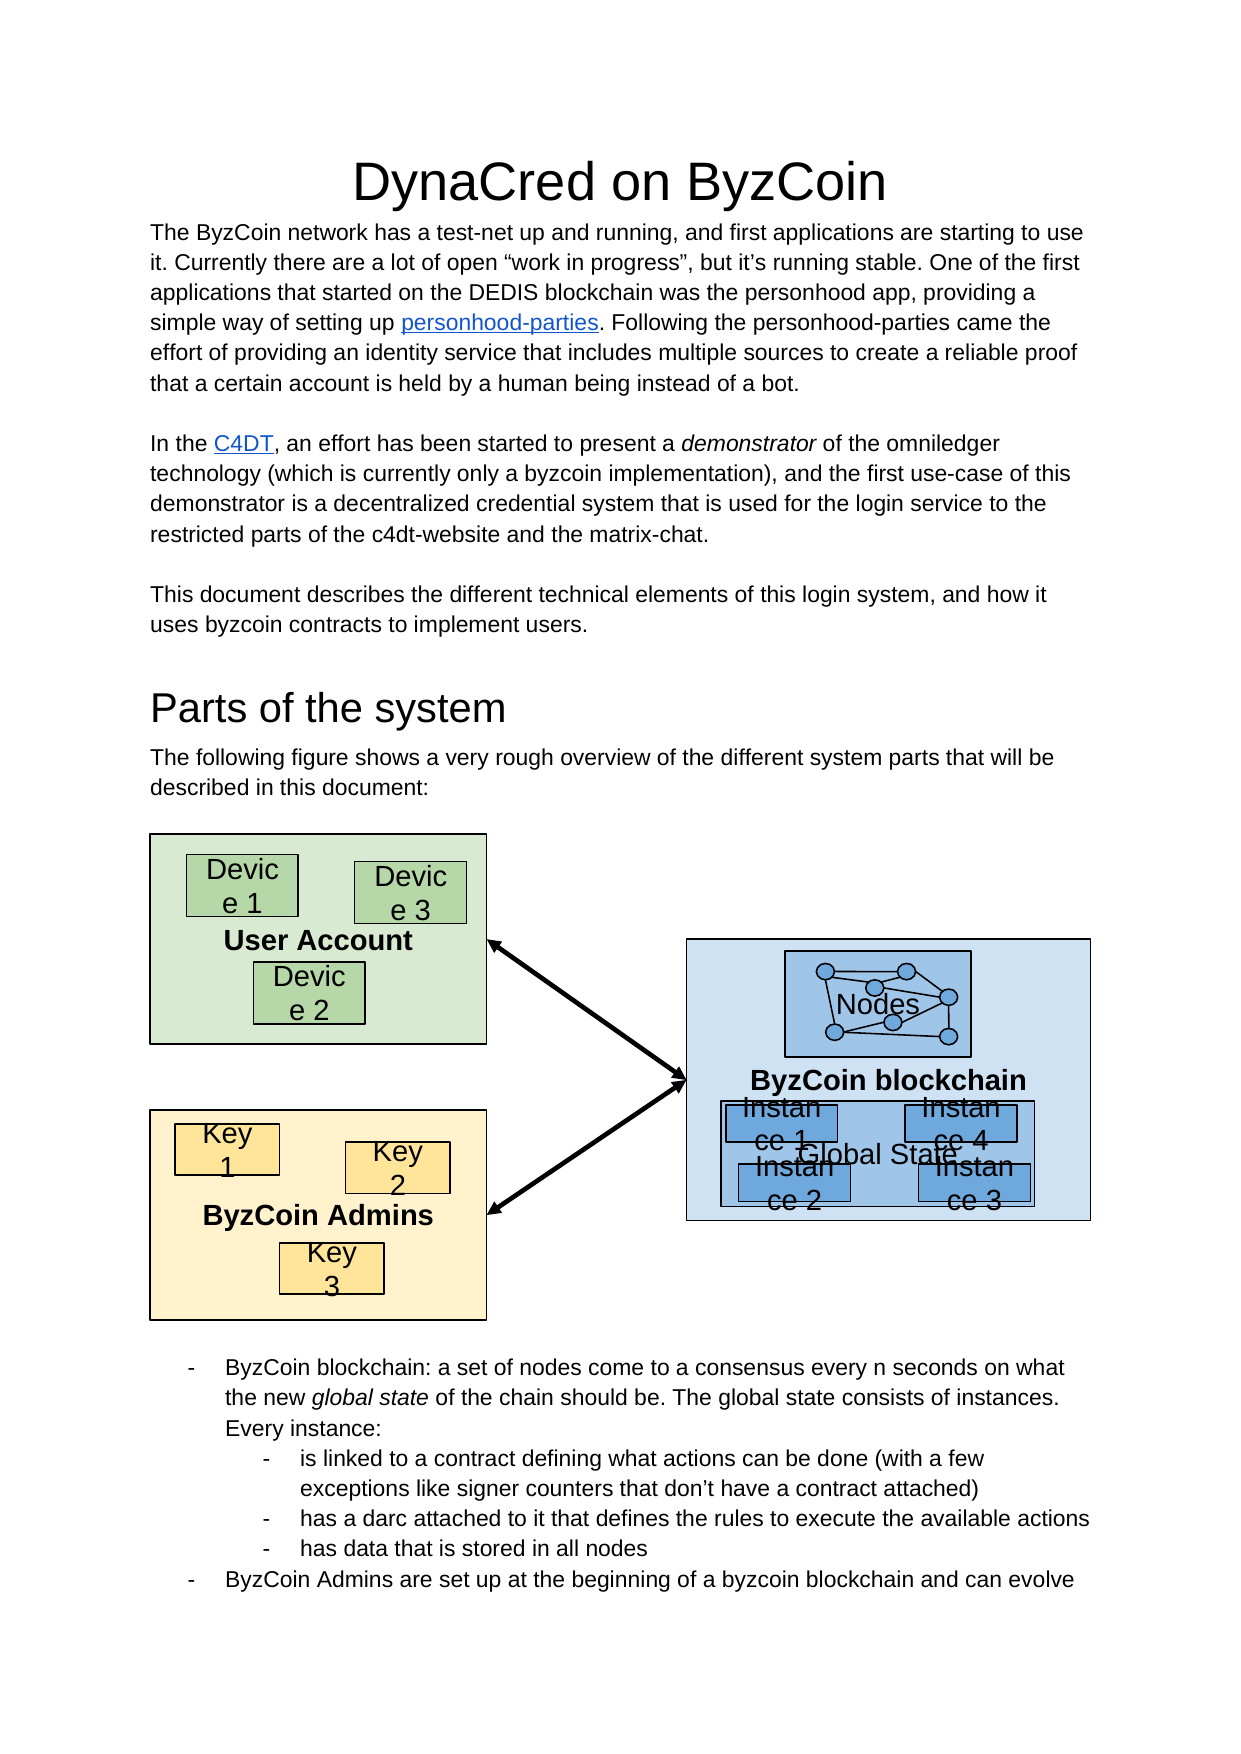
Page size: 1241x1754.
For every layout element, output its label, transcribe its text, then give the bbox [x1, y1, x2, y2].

text This document describes the different technical elements of this login system, and how it uses byzcoin contracts to implement users. [150, 581, 1090, 638]
text The ByzCoin network has a test-net up and running, and first applications are starting to use it. Currently there are a lot of open “work in progress”, but it’s running stable. One of the first applications that started on the DEDIS blockchain was the personhood app, providing a simple way of setting up personhood-parties. Following the personhood-parties came the effort of providing an identity service that includes multiple sources to create a reliable proof that a certain account is held by a human being instead of a bot. [150, 218, 1090, 396]
list ByzCoin Admins are set up at the beginning of a byzcoin blockchain and can evolve [187, 1566, 1090, 1592]
list is linked to a contract defining what actions can be done (with a few exceptions like signer counters that don’t have a contract attached) [262, 1445, 1090, 1501]
subtitle Parts of the system [150, 683, 1090, 731]
list has data that is stored in all nodes [262, 1535, 1090, 1562]
text The following figure shows a very rough overview of the different system parts that will be described in this document: [150, 743, 1090, 800]
list ByzCoin blockchain: a set of nodes come to a consensus every n seconds on what the new global state of the chain should be. The global state consists of instances. Every instance: [187, 1354, 1090, 1441]
title DynaCred on ByzCoin [150, 150, 1090, 212]
text In the C4DT, an effort has been started to present a demonstrator of the omniledger technology (which is currently only a byzcoin implementation), and the first use-case of this demonstrator is a decentralized credential system that is used for the login service to the restricted parts of the c4dt-website and the matrix-chat. [150, 430, 1090, 547]
list has a darc attached to it that defines the rules to execute the available actions [262, 1505, 1090, 1532]
